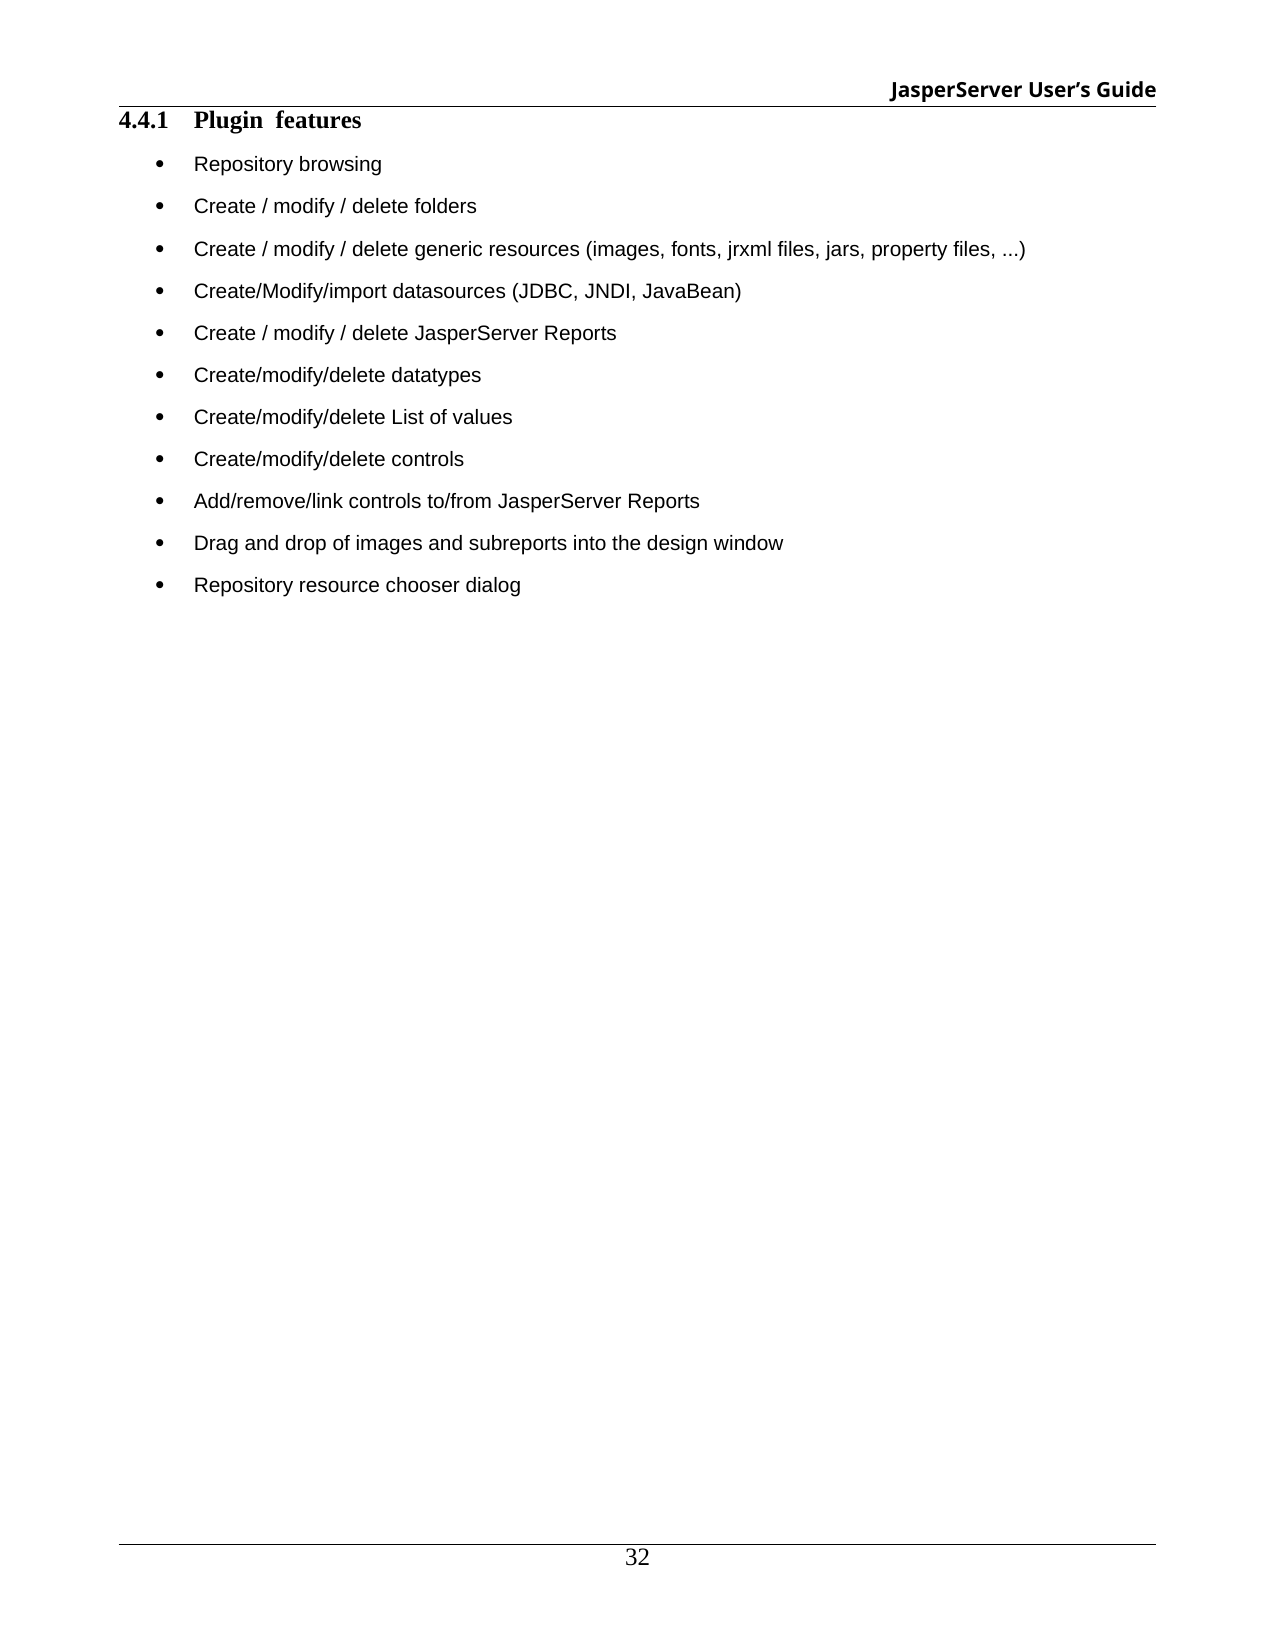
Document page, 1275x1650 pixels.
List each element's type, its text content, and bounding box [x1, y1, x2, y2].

list Create/Modify/import datasources (JDBC, JNDI, JavaBean) [156, 279, 1156, 303]
list Create / modify / delete JasperServer Reports [156, 321, 1156, 345]
list Create / modify / delete folders [156, 195, 1156, 218]
list Create/modify/delete controls [156, 448, 1156, 471]
list Repository browsing [156, 153, 1156, 176]
list Add/remove/link controls to/from JasperServer Reports [156, 490, 1156, 513]
list Repository resource chooser dialog [156, 574, 1156, 597]
list Create/modify/delete datatypes [156, 363, 1156, 387]
list Create/modify/delete List of values [156, 406, 1156, 429]
list Create / modify / delete generic resources (images, fonts, jrxml files, jars, property files, ...) [156, 237, 1156, 261]
subtitle Plugin features [118, 107, 1156, 134]
list Drag and drop of images and subreports into the design window [156, 532, 1156, 555]
